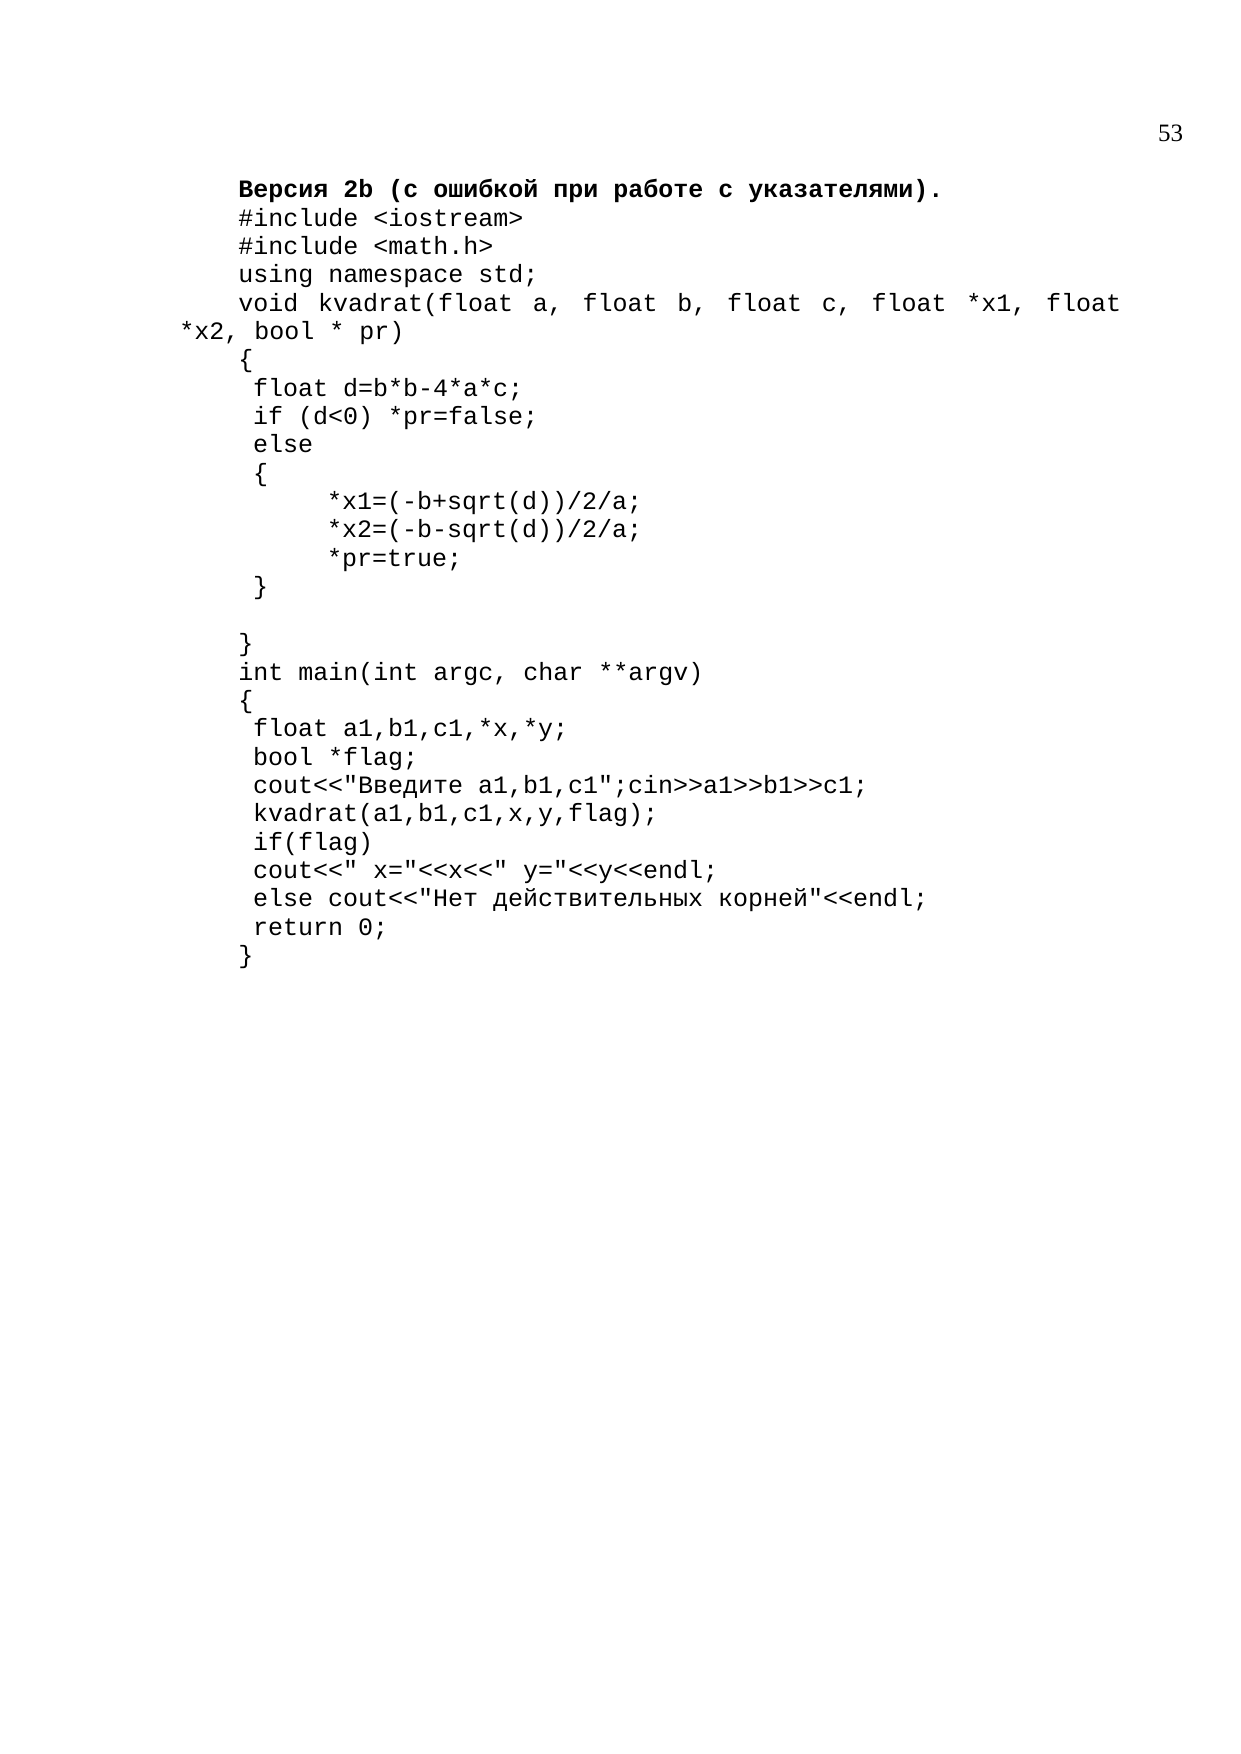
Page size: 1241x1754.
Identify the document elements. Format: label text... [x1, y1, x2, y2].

text else cout<<"Нет действительных корней"<<endl; [179, 886, 1121, 914]
text Версия 2b (с ошибкой при работе с указателями). [179, 177, 1121, 205]
text using namespace std; [179, 262, 1121, 290]
text *x1=(-b+sqrt(d))/2/a; [179, 489, 1121, 517]
text kvadrat(a1,b1,c1,x,y,flag); [179, 801, 1121, 829]
text } [179, 942, 1121, 971]
text bool *flag; [179, 744, 1121, 772]
text else [179, 432, 1121, 460]
text int main(int argc, char **argv) [179, 659, 1121, 687]
text } [179, 574, 1121, 602]
text return 0; [179, 914, 1121, 942]
text float d=b*b-4*a*c; [179, 375, 1121, 404]
text #include <math.h> [179, 234, 1121, 262]
text *x2=(-b-sqrt(d))/2/a; [179, 517, 1121, 545]
text } [179, 631, 1121, 659]
text cout<<" x="<<x<<" y="<<y<<endl; [179, 857, 1121, 886]
text if(flag) [179, 829, 1121, 857]
text cout<<"Введите a1,b1,c1";cin>>a1>>b1>>c1; [179, 772, 1121, 801]
text #include <iostream> [238, 205, 1121, 234]
text void kvadrat(float a, float b, float c, float *x1, float *x2, bool * pr) [179, 290, 1121, 347]
text { [179, 347, 1121, 375]
text if (d<0) *pr=false; [179, 404, 1121, 432]
text *pr=true; [179, 545, 1121, 574]
text { [179, 687, 1121, 716]
text { [179, 460, 1121, 489]
text float a1,b1,c1,*x,*y; [179, 716, 1121, 744]
